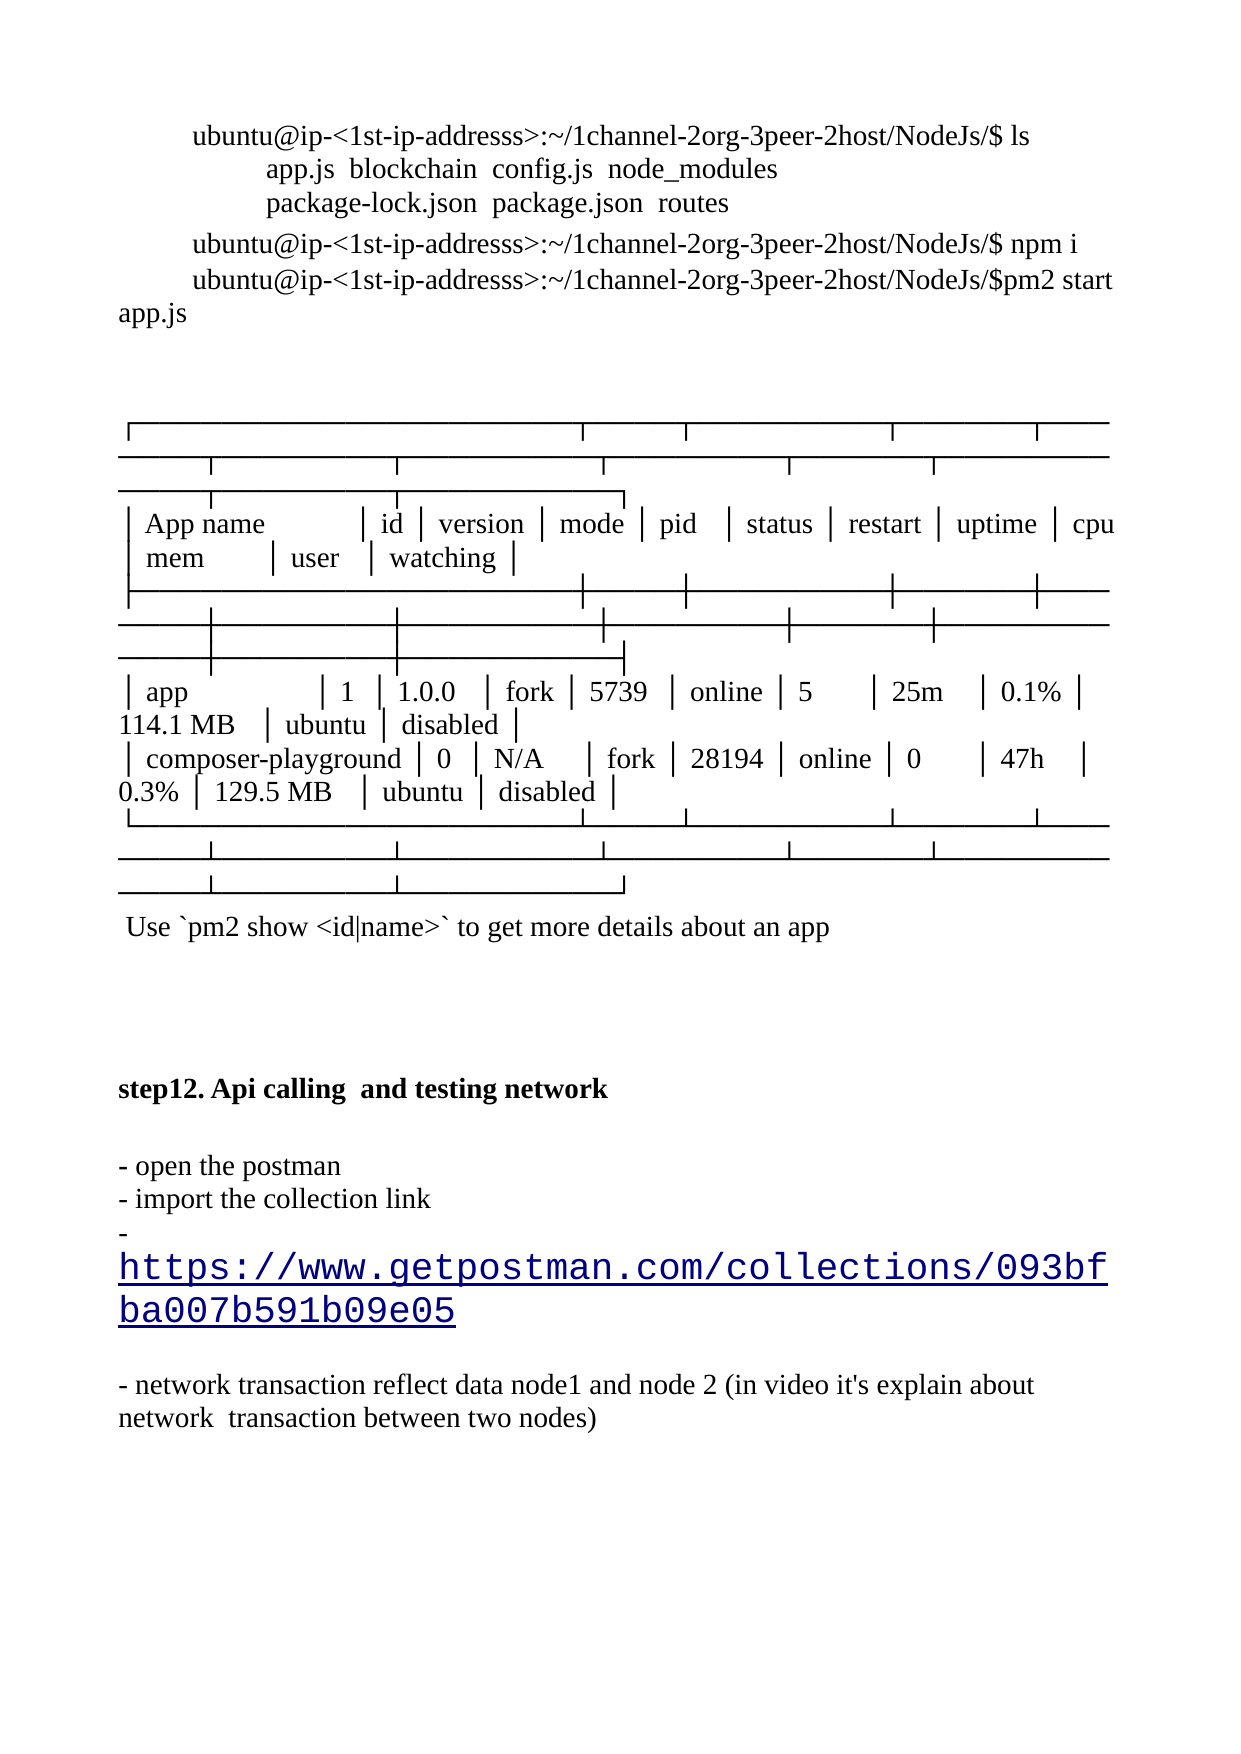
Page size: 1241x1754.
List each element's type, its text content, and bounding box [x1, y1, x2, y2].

text ubuntu@ip-<1st-ip-addresss>:~/1channel-2org-3peer-2host/NodeJs/$pm2 start app.js [118, 262, 1122, 329]
text package-lock.json package.json routes [118, 185, 1122, 219]
text └─────────────────────┴────┴─────────┴──────┴───────┴────────┴─────────┴────────┴──────┴────────────┴────────┴──────────┘ [118, 808, 1122, 909]
text - open the postman [118, 1148, 1122, 1181]
text Use `pm2 show <id|name>` to get more details about an app [118, 909, 1122, 942]
text ├─────────────────────┼────┼─────────┼──────┼───────┼────────┼─────────┼────────┼──────┼────────────┼────────┼──────────┤ [118, 573, 1122, 674]
text step12. Api calling and testing network [118, 1072, 1122, 1105]
text app.js blockchain config.js node_modules [118, 152, 1122, 185]
text ubuntu@ip-<1st-ip-addresss>:~/1channel-2org-3peer-2host/NodeJs/$ npm i [118, 219, 1122, 262]
text │ composer-playground │ 0 │ N/A │ fork │ 28194 │ online │ 0 │ 47h │ 0.3% │ 129.5 MB │ ubuntu │ disabled │ [118, 741, 1122, 808]
text - https://www.getpostman.com/collections/093bfba007b591b09e05 - network transaction reflect data node1 and node 2 (in video it's explain about network transaction between two nodes) [118, 1215, 1122, 1434]
text │ App name │ id │ version │ mode │ pid │ status │ restart │ uptime │ cpu │ mem │ user │ watching │ [129, 506, 1122, 573]
text ┌─────────────────────┬────┬─────────┬──────┬───────┬────────┬─────────┬────────┬──────┬────────────┬────────┬──────────┐ [118, 372, 1122, 506]
text - import the collection link [118, 1181, 1122, 1215]
text │ app │ 1 │ 1.0.0 │ fork │ 5739 │ online │ 5 │ 25m │ 0.1% │ 114.1 MB │ ubuntu │ disabled │ [118, 674, 1122, 741]
text ubuntu@ip-<1st-ip-addresss>:~/1channel-2org-3peer-2host/NodeJs/$ ls [118, 118, 1122, 152]
